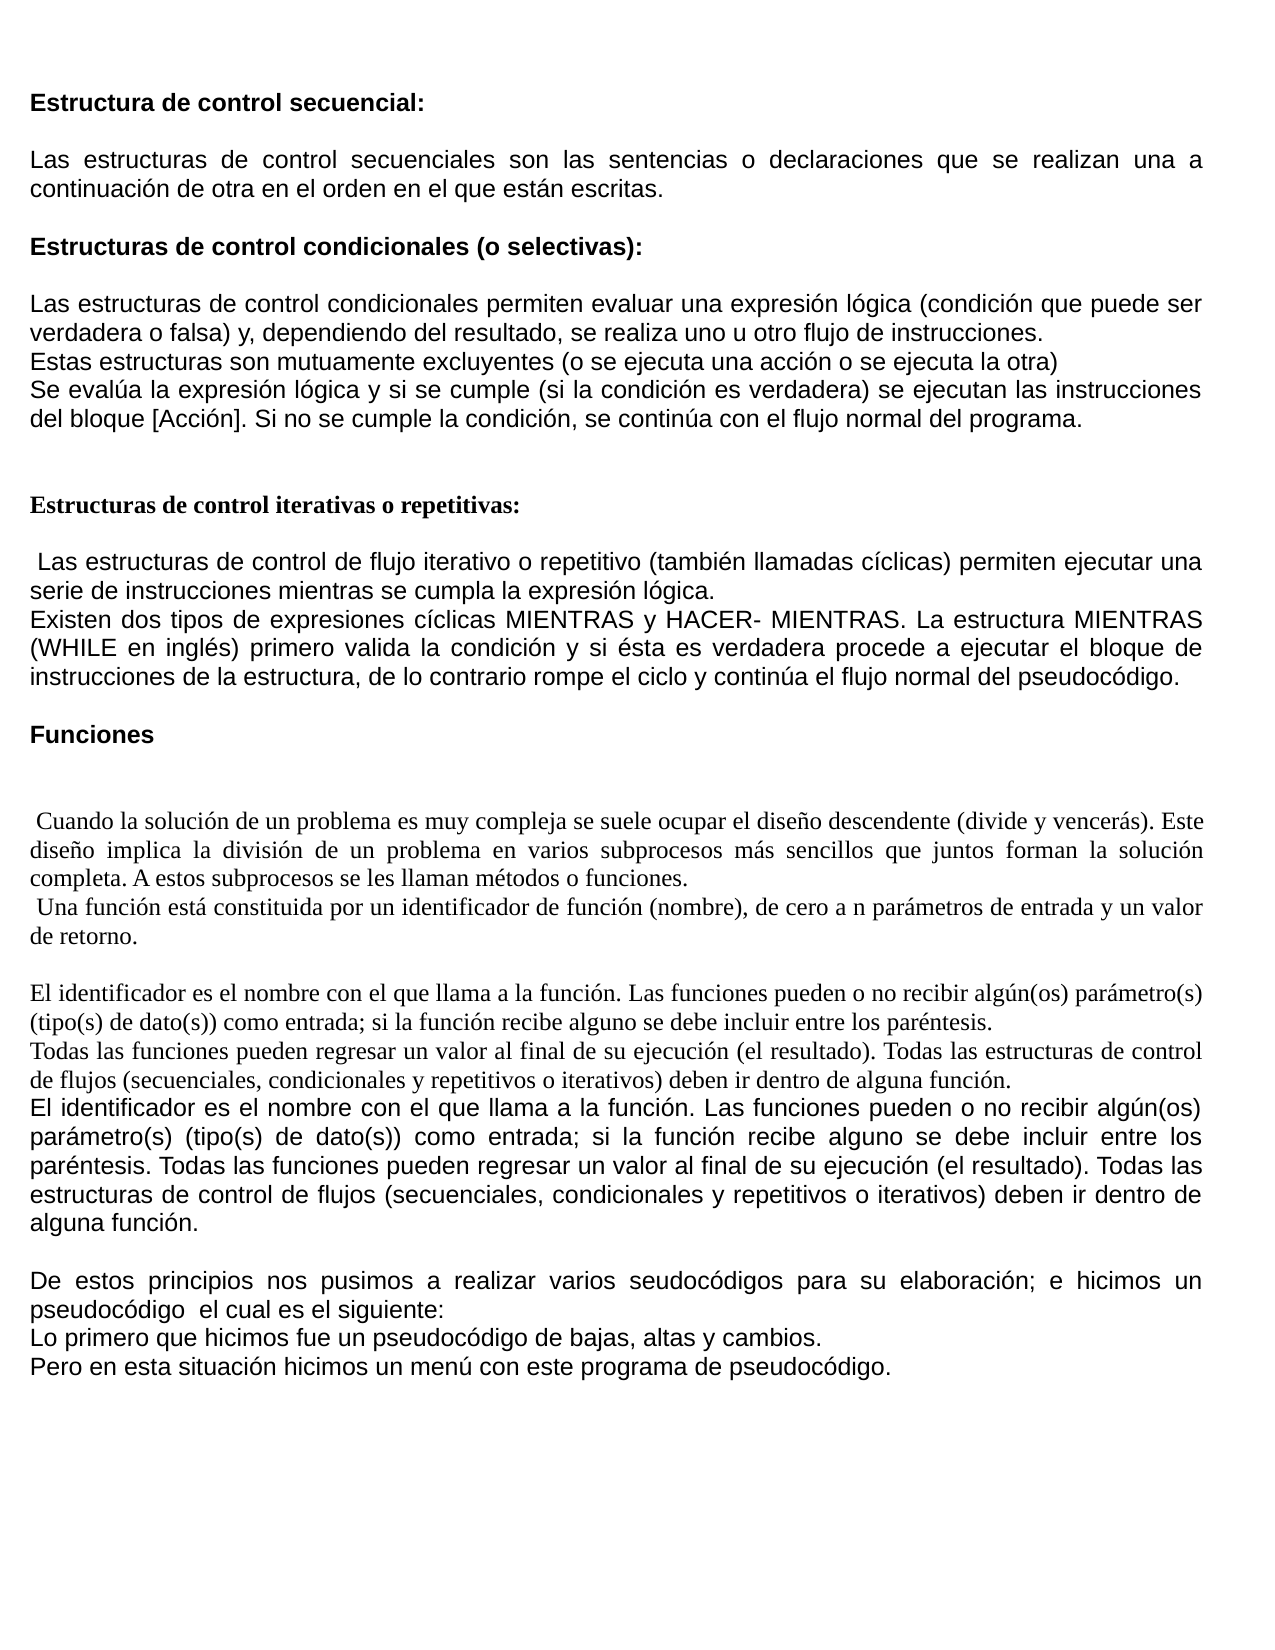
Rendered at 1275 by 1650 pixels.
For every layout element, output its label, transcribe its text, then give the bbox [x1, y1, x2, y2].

text Las estructuras de control secuenciales son las sentencias o declaraciones que se realizan una a continuación de otra en el orden en el que están escritas. [29, 145, 1205, 203]
text Estas estructuras son mutuamente excluyentes (o se ejecuta una acción o se ejecuta la otra) [29, 347, 1205, 375]
text Estructuras de control condicionales (o selectivas): [29, 232, 1205, 260]
text Funciones [29, 720, 1205, 748]
text Todas las funciones pueden regresar un valor al final de su ejecución (el resultado). Todas las estructuras de control de flujos (secuenciales, condicionales y repetitivos o iterativos) deben ir dentro de alguna función. [29, 1036, 1205, 1093]
text Las estructuras de control de flujo iterativo o repetitivo (también llamadas cíclicas) permiten ejecutar una serie de instrucciones mientras se cumpla la expresión lógica. [29, 547, 1205, 605]
text El identificador es el nombre con el que llama a la función. Las funciones pueden o no recibir algún(os) parámetro(s) (tipo(s) de dato(s)) como entrada; si la función recibe alguno se debe incluir entre los paréntesis. Todas las funciones pueden regresar un valor al final de su ejecución (el resultado). Todas las estructuras de control de flujos (secuenciales, condicionales y repetitivos o iterativos) deben ir dentro de alguna función. [29, 1093, 1205, 1237]
text Lo primero que hicimos fue un pseudocódigo de bajas, altas y cambios. [29, 1323, 1205, 1352]
text Pero en esta situación hicimos un menú con este programa de pseudocódigo. [29, 1352, 1205, 1381]
text Cuando la solución de un problema es muy compleja se suele ocupar el diseño descendente (divide y vencerás). Este diseño implica la división de un problema en varios subprocesos más sencillos que juntos forman la solución completa. A estos subprocesos se les llaman métodos o funciones. [29, 806, 1205, 892]
text Las estructuras de control condicionales permiten evaluar una expresión lógica (condición que puede ser verdadera o falsa) y, dependiendo del resultado, se realiza uno u otro flujo de instrucciones. [29, 289, 1205, 347]
text Una función está constituida por un identificador de función (nombre), de cero a n parámetros de entrada y un valor de retorno. [29, 892, 1205, 950]
text El identificador es el nombre con el que llama a la función. Las funciones pueden o no recibir algún(os) parámetro(s) (tipo(s) de dato(s)) como entrada; si la función recibe alguno se debe incluir entre los paréntesis. [29, 978, 1205, 1036]
text De estos principios nos pusimos a realizar varios seudocódigos para su elaboración; e hicimos un pseudocódigo el cual es el siguiente: [29, 1266, 1205, 1323]
text Se evalúa la expresión lógica y si se cumple (si la condición es verdadera) se ejecutan las instrucciones del bloque [Acción]. Si no se cumple la condición, se continúa con el flujo normal del programa. [29, 375, 1205, 433]
text Estructura de control secuencial: [29, 88, 1205, 117]
text Estructuras de control iterativas o repetitivas: [29, 490, 1205, 519]
text Existen dos tipos de expresiones cíclicas MIENTRAS y HACER- MIENTRAS. La estructura MIENTRAS (WHILE en inglés) primero valida la condición y si ésta es verdadera procede a ejecutar el bloque de instrucciones de la estructura, de lo contrario rompe el ciclo y continúa el flujo normal del pseudocódigo. [29, 605, 1205, 691]
